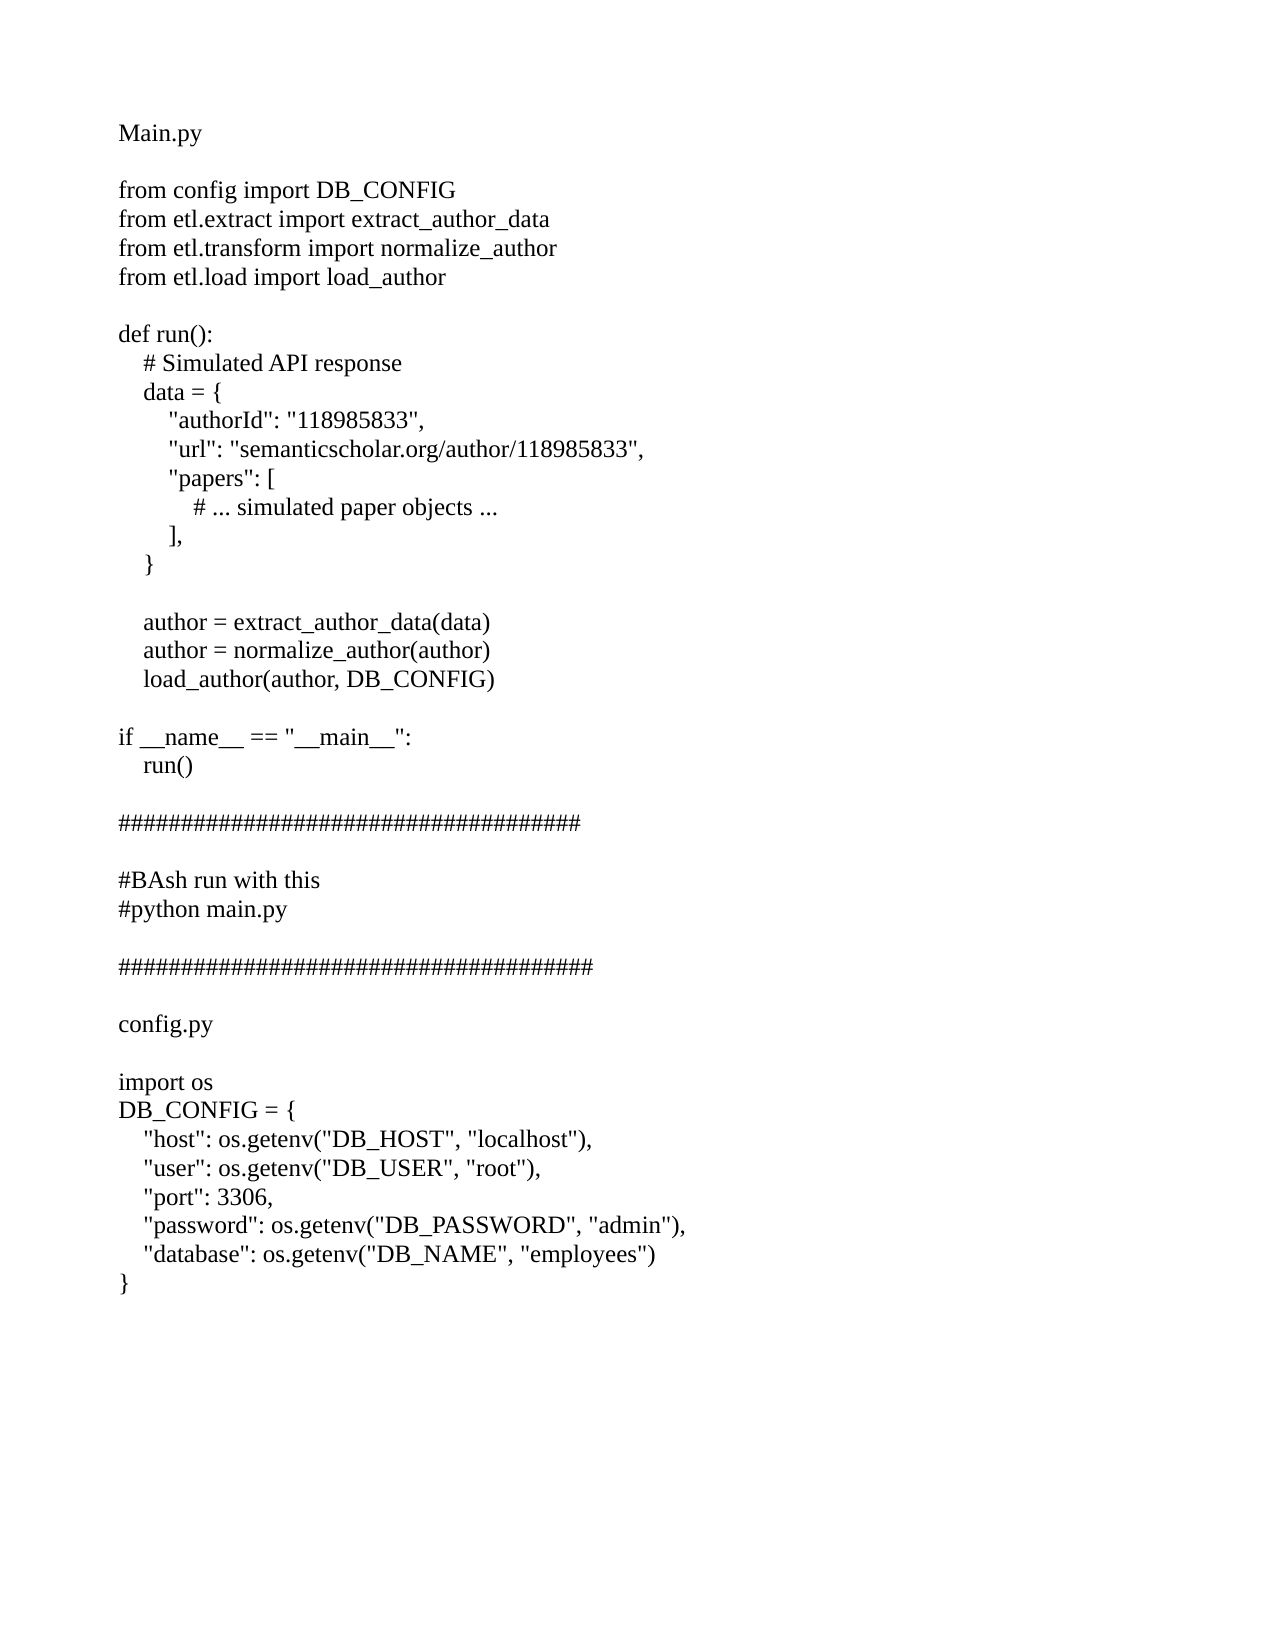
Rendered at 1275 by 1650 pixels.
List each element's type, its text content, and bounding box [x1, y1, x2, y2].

text #BAsh run with this [118, 866, 1157, 894]
text Main.py [118, 118, 1157, 147]
text from config import DB_CONFIG [118, 176, 1157, 204]
text author = normalize_author(author) [118, 636, 1157, 664]
text from etl.transform import normalize_author [118, 233, 1157, 262]
text if __name__ == "__main__": [118, 722, 1157, 751]
text from etl.extract import extract_author_data [118, 204, 1157, 233]
text # Simulated API response [118, 348, 1157, 377]
text "authorId": "118985833", [118, 406, 1157, 434]
text def run(): [118, 319, 1157, 348]
text from etl.load import load_author [118, 262, 1157, 291]
text load_author(author, DB_CONFIG) [118, 664, 1157, 693]
text "papers": [ [118, 463, 1157, 492]
text config.py [118, 1009, 1157, 1038]
text ##################################### [118, 808, 1157, 837]
text "url": "semanticscholar.org/author/118985833", [118, 434, 1157, 463]
text import os DB_CONFIG = { "host": os.getenv("DB_HOST", "localhost"), "user": os.getenv("DB_USER", "root"), "port": 3306, "password": os.getenv("DB_PASSWORD", "admin"), "database": os.getenv("DB_NAME", "employees") } [118, 1067, 1157, 1326]
text # ... simulated paper objects ... [118, 492, 1157, 521]
text data = { [118, 377, 1157, 406]
text author = extract_author_data(data) [118, 607, 1157, 636]
text ], [118, 521, 1157, 549]
text } [118, 549, 1157, 578]
text ###################################### [118, 952, 1157, 981]
text run() [118, 751, 1157, 779]
text #python main.py [118, 894, 1157, 923]
